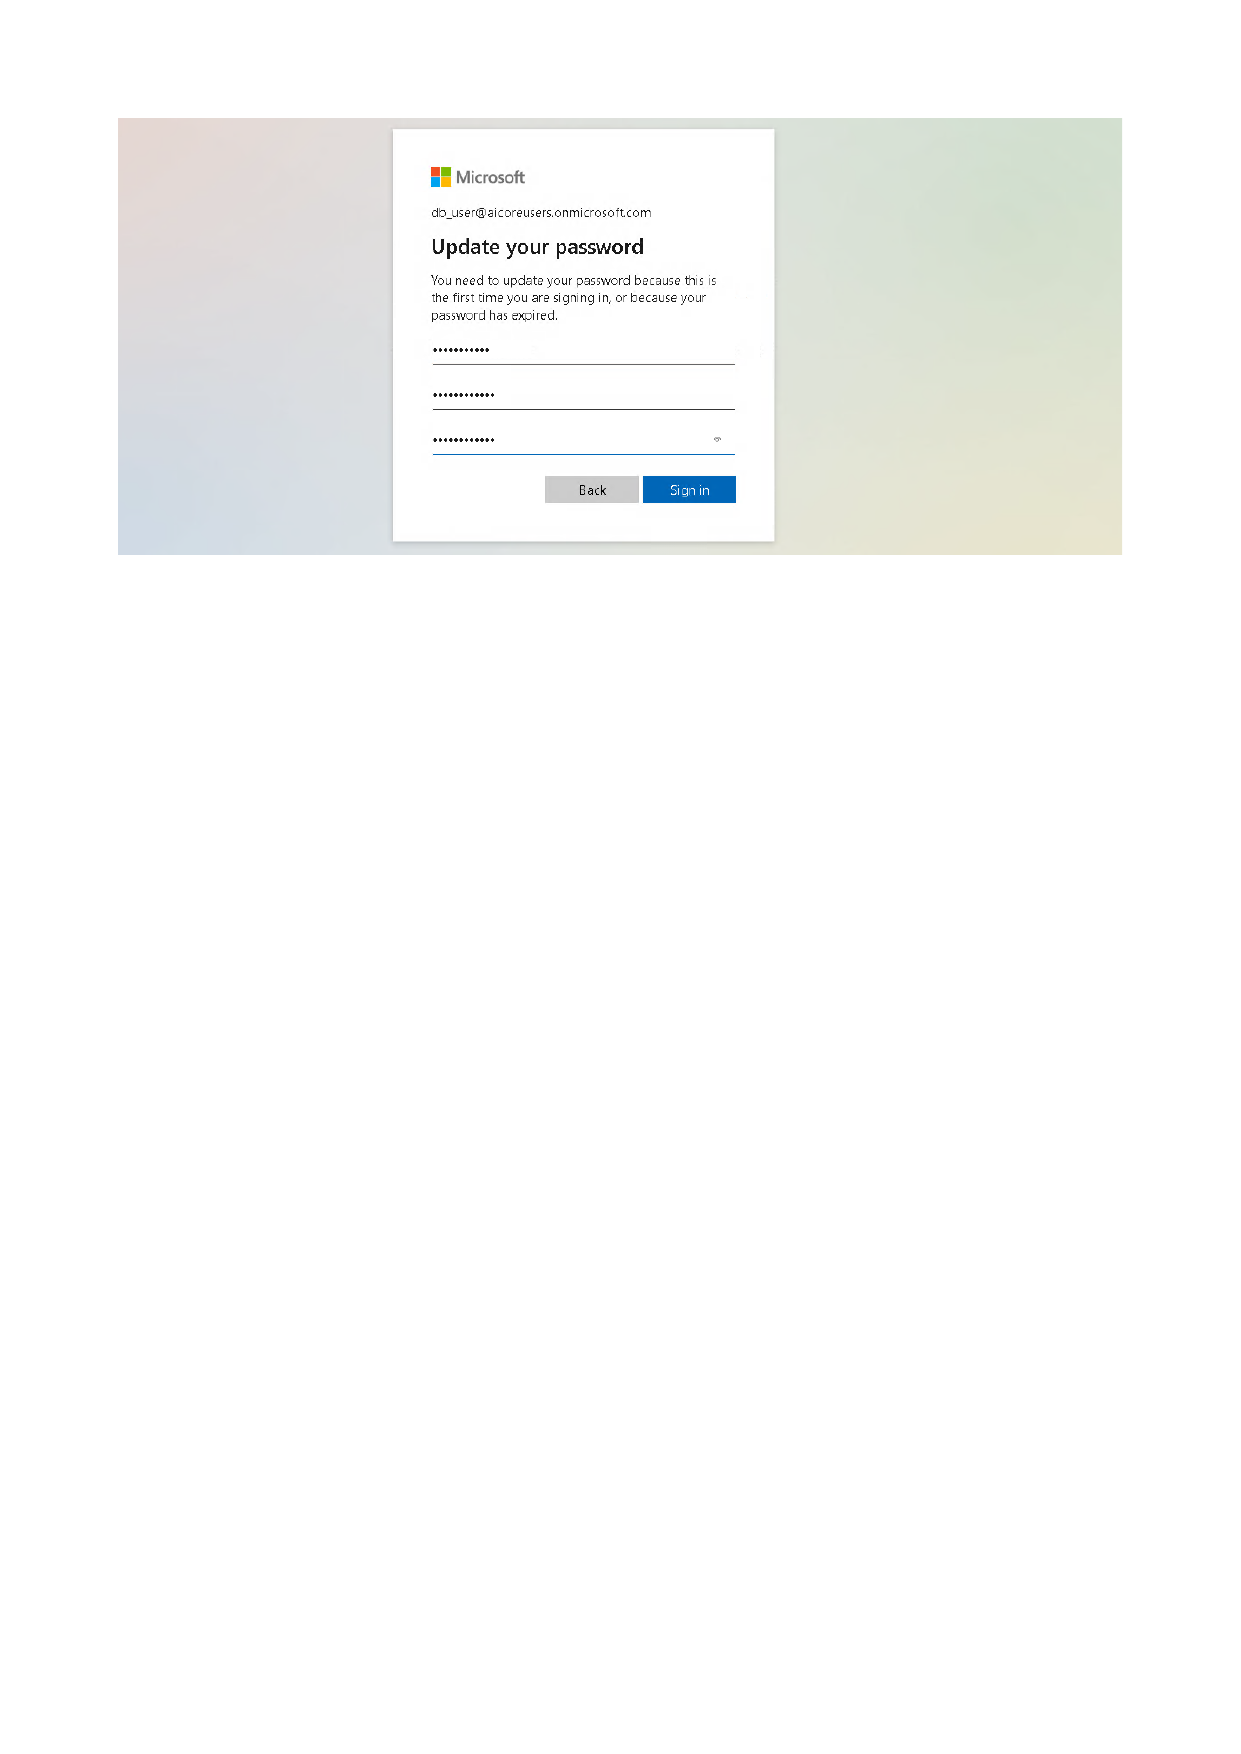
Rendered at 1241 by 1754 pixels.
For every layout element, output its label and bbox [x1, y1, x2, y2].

picture [118, 118, 1123, 555]
